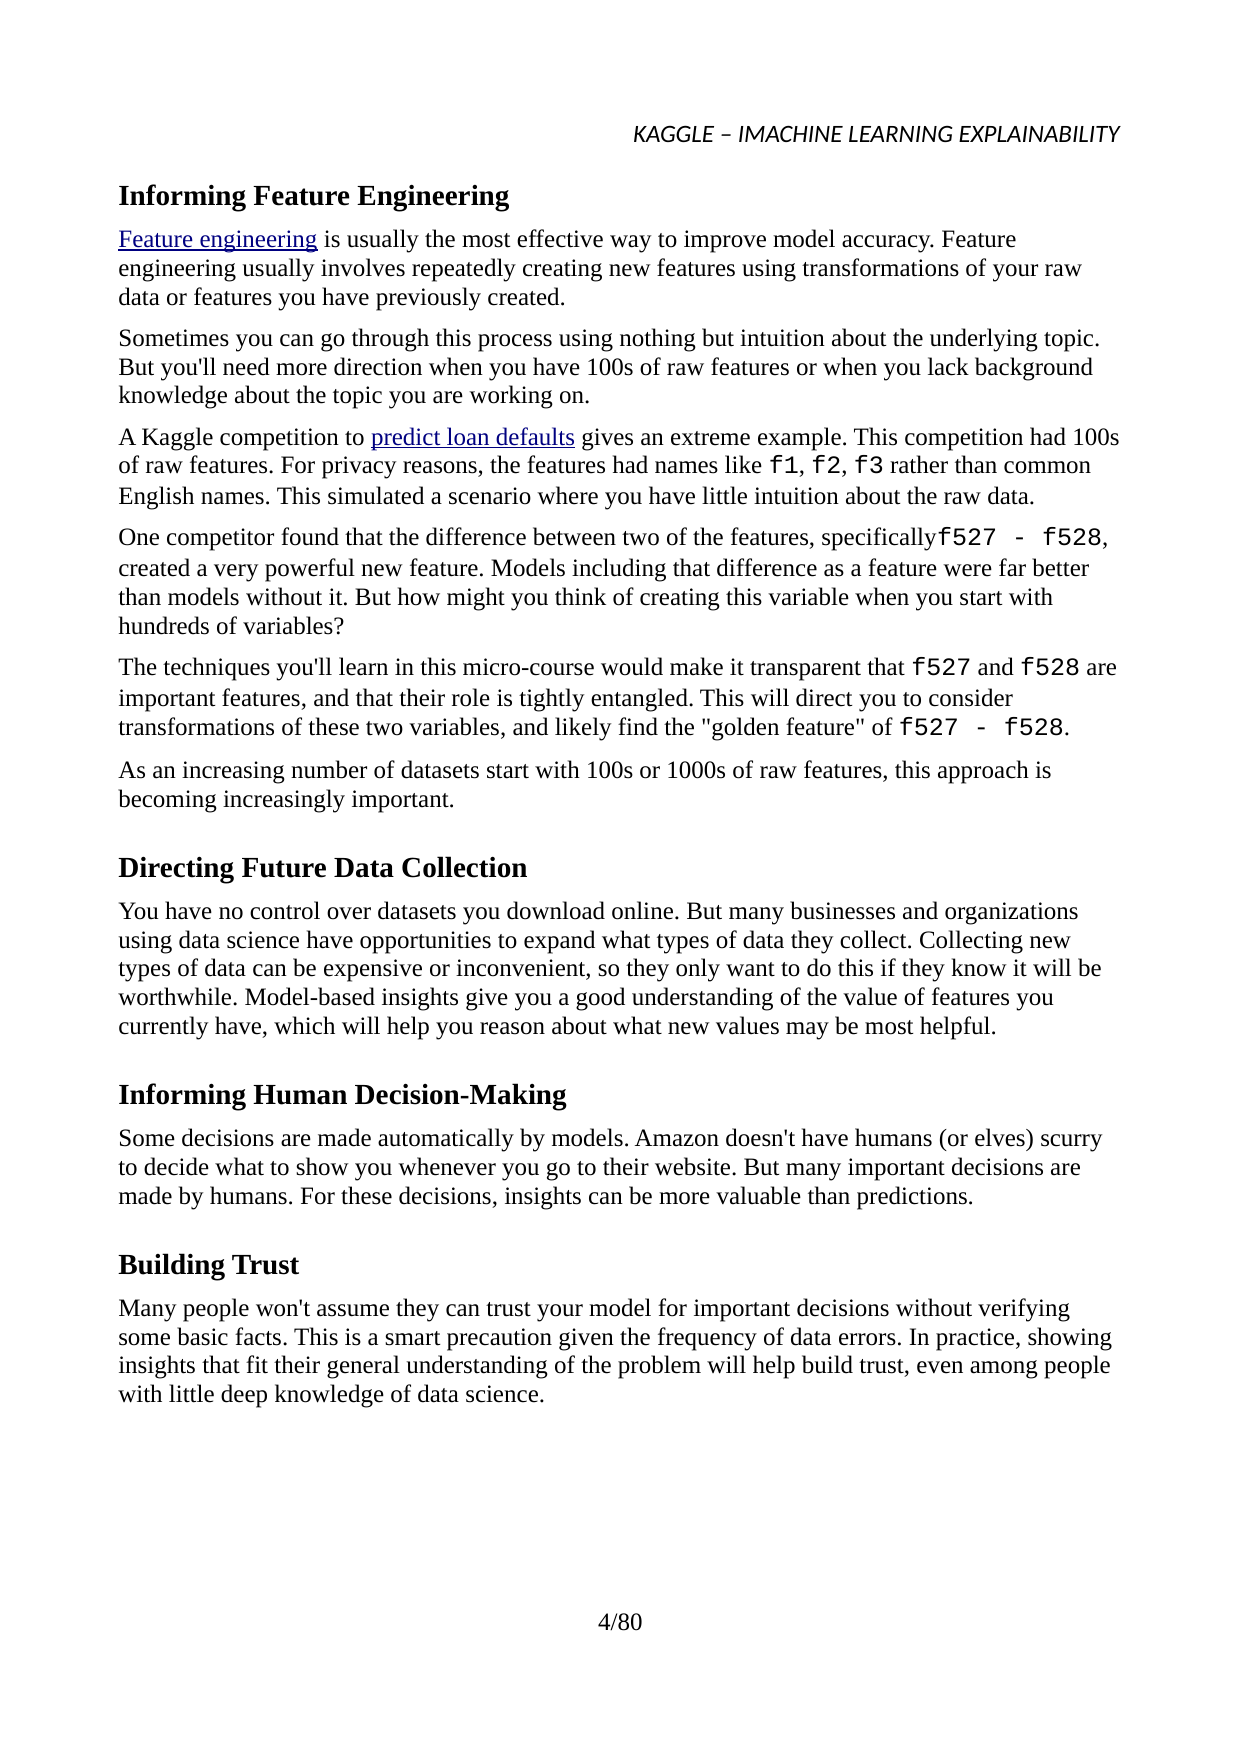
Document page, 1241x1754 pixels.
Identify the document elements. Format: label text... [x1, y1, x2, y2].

subtitle Directing Future Data Collection [118, 850, 1122, 883]
text One competitor found that the difference between two of the features, specificallyf527 - f528, created a very powerful new feature. Models including that difference as a feature were far better than models without it. But how might you think of creating this variable when you start with hundreds of variables? [118, 522, 1122, 639]
text You have no control over datasets you download online. But many businesses and organizations using data science have opportunities to expand what types of data they collect. Collecting new types of data can be expensive or inconvenient, so they only want to do this if they know it will be worthwhile. Model-based insights give you a good understanding of the value of features you currently have, which will help you reason about what new values may be most helpful. [118, 896, 1122, 1040]
text A Kaggle competition to predict loan defaults gives an extreme example. This competition had 100s of raw features. For privacy reasons, the features had names like f1, f2, f3 rather than common English names. This simulated a scenario where you have little intuition about the raw data. [118, 422, 1122, 510]
subtitle Building Trust [118, 1247, 1122, 1281]
text As an increasing number of datasets start with 100s or 1000s of raw features, this approach is becoming increasingly important. [118, 755, 1122, 812]
text Many people won't assume they can trust your model for important decisions without verifying some basic facts. This is a smart precaution given the frequency of data errors. In practice, showing insights that fit their general understanding of the problem will help build trust, even among people with little deep knowledge of data science. [118, 1293, 1122, 1408]
subtitle Informing Feature Engineering [118, 178, 1122, 212]
text Some decisions are made automatically by models. Amazon doesn't have humans (or elves) scurry to decide what to show you whenever you go to their website. But many important decisions are made by humans. For these decisions, insights can be more valuable than predictions. [118, 1123, 1122, 1209]
text Feature engineering is usually the most effective way to improve model accuracy. Feature engineering usually involves repeatedly creating new features using transformations of your raw data or features you have previously created. [118, 224, 1122, 310]
text Sometimes you can go through this process using nothing but intuition about the underlying topic. But you'll need more direction when you have 100s of raw features or when you lack background knowledge about the topic you are working on. [118, 323, 1122, 409]
subtitle Informing Human Decision-Making [118, 1077, 1122, 1111]
text The techniques you'll learn in this micro-course would make it transparent that f527 and f528 are important features, and that their role is tightly entangled. This will direct you to consider transformations of these two variables, and likely find the "golden feature" of f527 - f528. [118, 652, 1122, 742]
